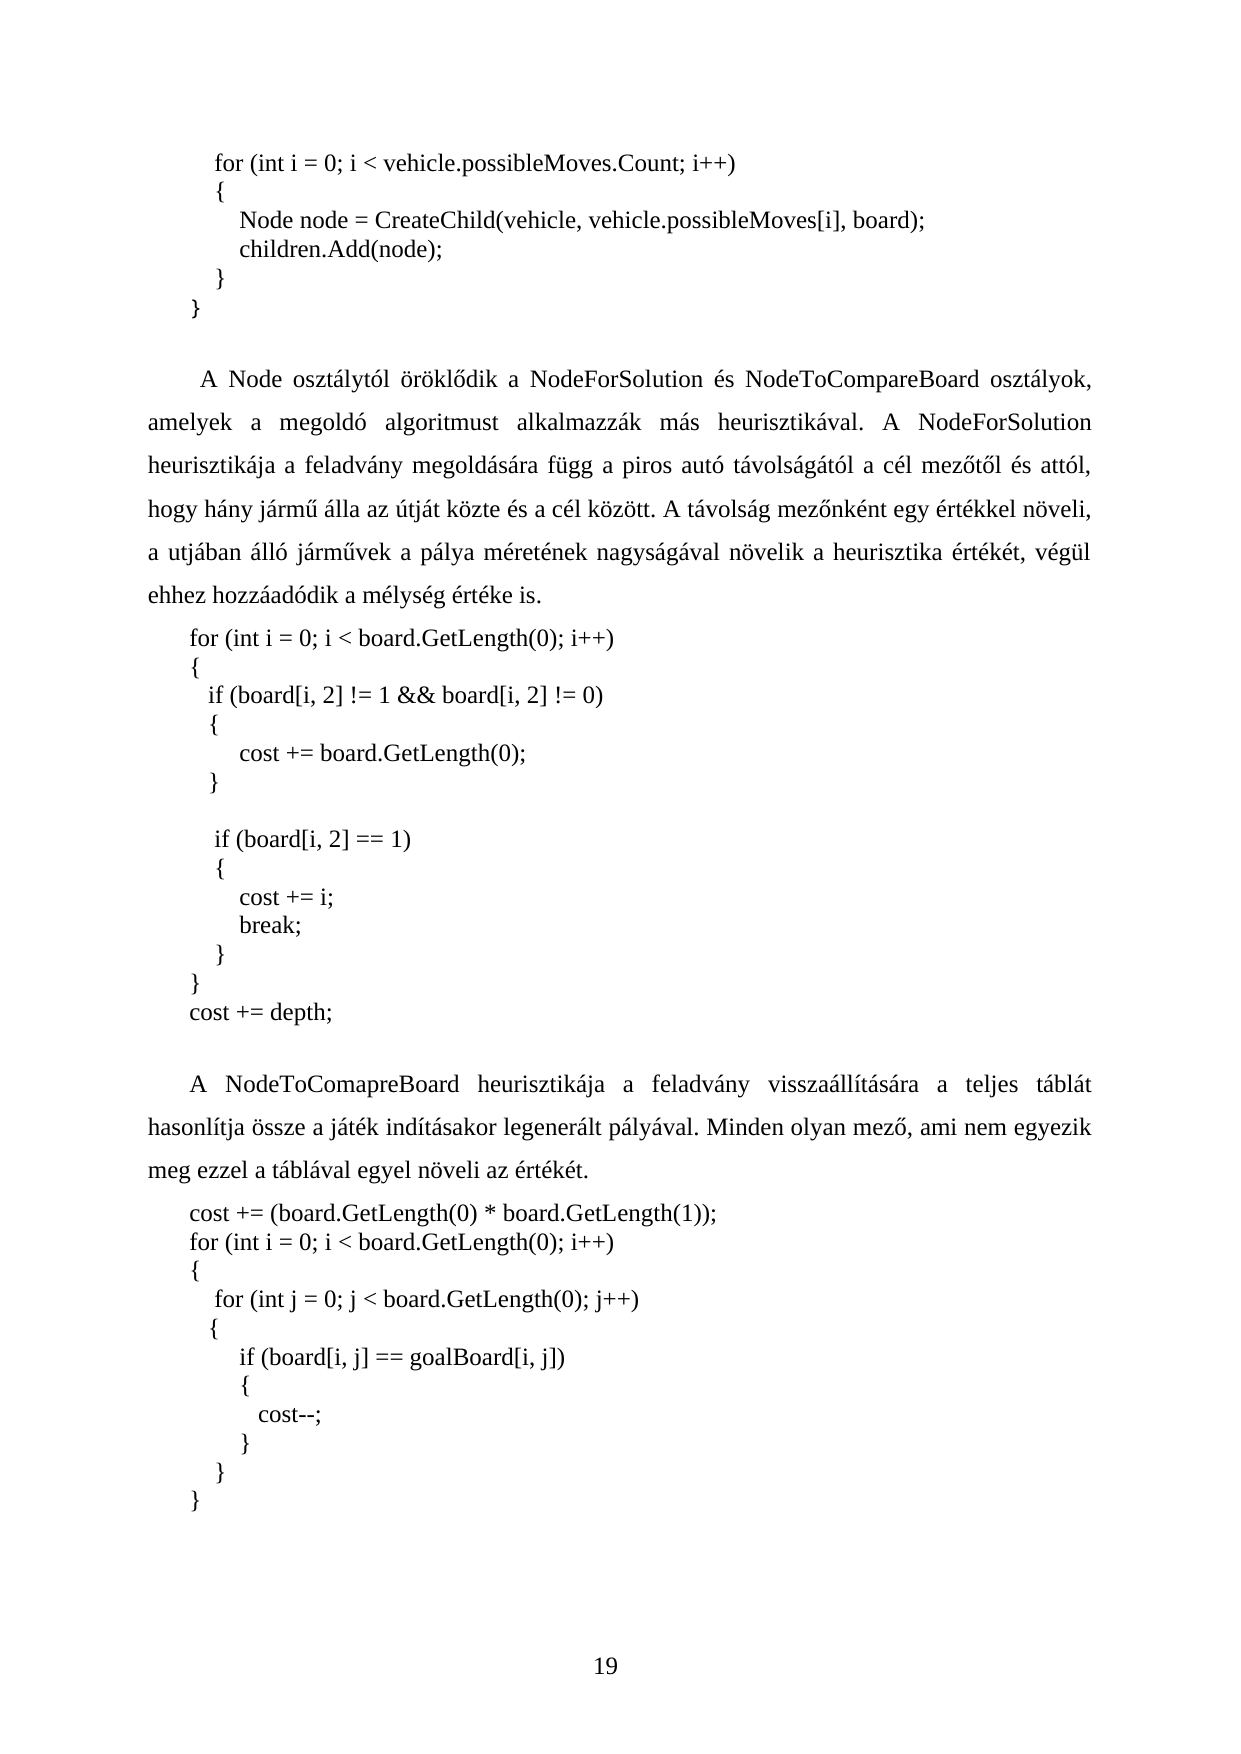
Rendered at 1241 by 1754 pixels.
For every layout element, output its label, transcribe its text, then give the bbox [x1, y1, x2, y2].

text children.Add(node); [148, 234, 1092, 263]
text cost--; [148, 1399, 1092, 1428]
text for (int i = 0; i < board.GetLength(0); i++) [148, 623, 1092, 652]
text } [148, 1486, 1092, 1514]
text Node node = CreateChild(vehicle, vehicle.possibleMoves[i], board); [148, 205, 1092, 234]
text if (board[i, 2] == 1) [148, 824, 1092, 853]
text for (int i = 0; i < board.GetLength(0); i++) [148, 1227, 1092, 1256]
text } [148, 939, 1092, 968]
text cost += depth; [148, 997, 1092, 1026]
text if (board[i, 2] != 1 && board[i, 2] != 0) [148, 681, 1092, 709]
text cost += i; [148, 882, 1092, 911]
text } [148, 291, 1092, 321]
text { [148, 1313, 1092, 1342]
text { [148, 176, 1092, 205]
text { [148, 652, 1092, 681]
text cost += board.GetLength(0); [148, 738, 1092, 767]
text A NodeToComapreBoard heurisztikája a feladvány visszaállítására a teljes táblát hasonlítja össze a játék indításakor legenerált pályával. Minden olyan mező, ami nem egyezik meg ezzel a táblával egyel növeli az értékét. [148, 1069, 1092, 1184]
text A Node osztálytól öröklődik a NodeForSolution és NodeToCompareBoard osztályok, amelyek a megoldó algoritmust alkalmazzák más heurisztikával. A NodeForSolution heurisztikája a feladvány megoldására függ a piros autó távolságától a cél mezőtől és attól, hogy hány jármű álla az útját közte és a cél között. A távolság mezőnként egy értékkel növeli, a utjában álló járművek a pálya méretének nagyságával növelik a heurisztika értékét, végül ehhez hozzáadódik a mélység értéke is. [148, 364, 1092, 609]
text } [148, 968, 1092, 997]
text } [148, 767, 1092, 796]
text } [148, 1428, 1092, 1457]
text { [148, 853, 1092, 882]
text } [148, 263, 1092, 291]
text } [148, 1457, 1092, 1486]
text cost += (board.GetLength(0) * board.GetLength(1)); [148, 1198, 1092, 1227]
text for (int j = 0; j < board.GetLength(0); j++) [148, 1284, 1092, 1313]
text for (int i = 0; i < vehicle.possibleMoves.Count; i++) [148, 148, 1092, 176]
text if (board[i, j] == goalBoard[i, j]) [148, 1342, 1092, 1371]
text { [148, 1371, 1092, 1399]
text { [148, 709, 1092, 738]
text { [148, 1256, 1092, 1284]
text break; [148, 911, 1092, 939]
